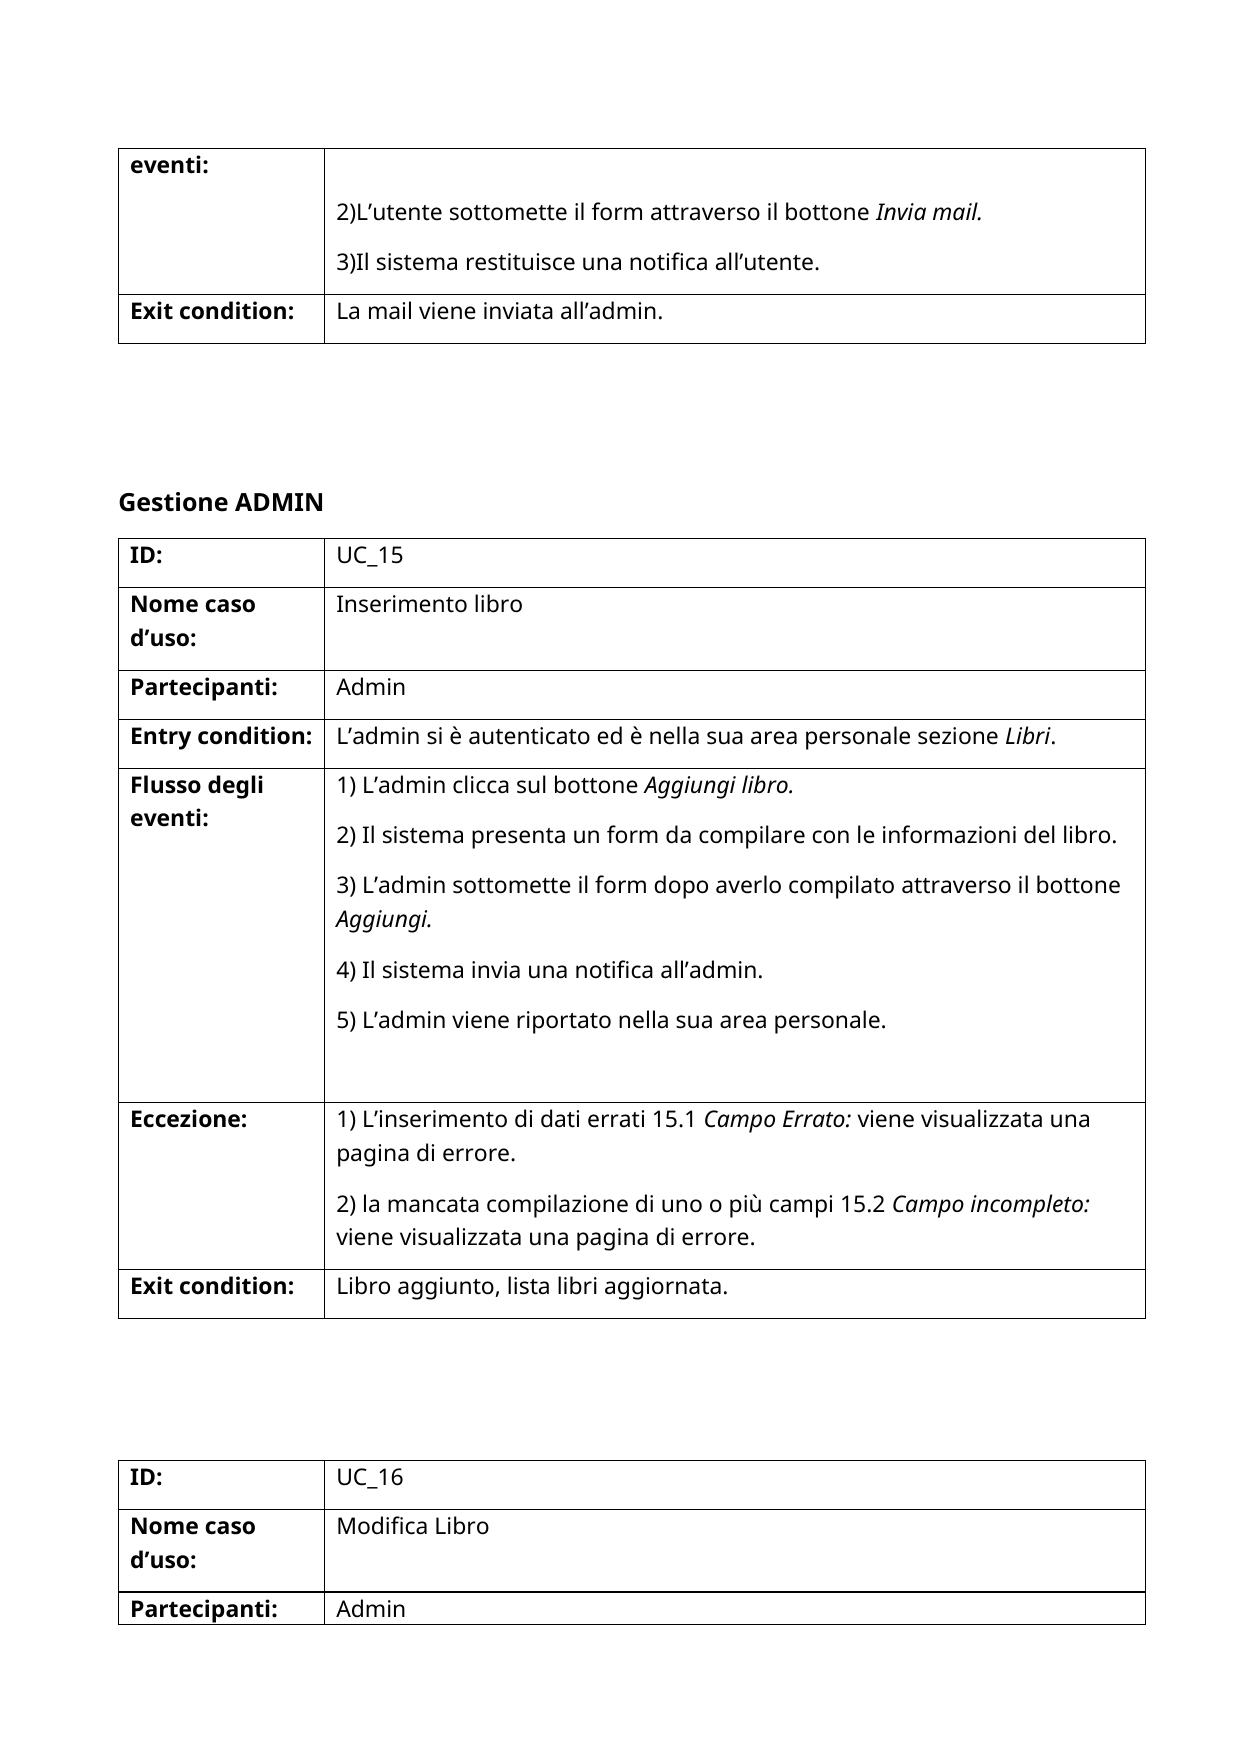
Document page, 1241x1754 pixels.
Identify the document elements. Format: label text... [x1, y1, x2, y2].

table_cell Entry condition: [119, 720, 324, 767]
table_cell La mail viene inviata all’admin. [325, 295, 1145, 343]
table_cell Admin [325, 1593, 1145, 1624]
table_cell 1) L’inserimento di dati errati 15.1 Campo Errato: viene visualizzata una pagina di errore. 2) la mancata compilazione di uno o più campi 15.2 Campo incompleto: viene visualizzata una pagina di errore. [325, 1103, 1145, 1269]
table_cell 2)L’utente sottomette il form attraverso il bottone Invia mail. 3)Il sistema restituisce una notifica all’utente. [325, 149, 1145, 294]
table_cell eventi: [119, 149, 324, 294]
table_cell Libro aggiunto, lista libri aggiornata. [325, 1270, 1145, 1318]
table_header UC_16 [325, 1461, 1145, 1509]
table_cell Flusso degli eventi: [119, 769, 324, 1102]
table_cell Exit condition: [119, 1270, 324, 1318]
table_cell Nome caso d’uso: [119, 588, 324, 669]
table_cell Nome caso d’uso: [119, 1510, 324, 1591]
table_cell L’admin si è autenticato ed è nella sua area personale sezione Libri. [325, 720, 1145, 767]
table_header UC_15 [325, 539, 1145, 587]
table_header ID: [119, 1461, 324, 1509]
table_cell Inserimento libro [325, 588, 1145, 669]
table_cell Exit condition: [119, 295, 324, 343]
table_cell Partecipanti: [119, 671, 324, 718]
table_cell Modifica Libro [325, 1510, 1145, 1591]
text Gestione ADMIN [118, 484, 1122, 518]
table_cell Eccezione: [119, 1103, 324, 1269]
table_header ID: [119, 539, 324, 587]
table_cell Partecipanti: [119, 1593, 324, 1624]
table_cell Admin [325, 671, 1145, 718]
table_cell 1) L’admin clicca sul bottone Aggiungi libro. 2) Il sistema presenta un form da compilare con le informazioni del libro. 3) L’admin sottomette il form dopo averlo compilato attraverso il bottone Aggiungi. 4) Il sistema invia una notifica all’admin. 5) L’admin viene riportato nella sua area personale. [325, 769, 1145, 1102]
